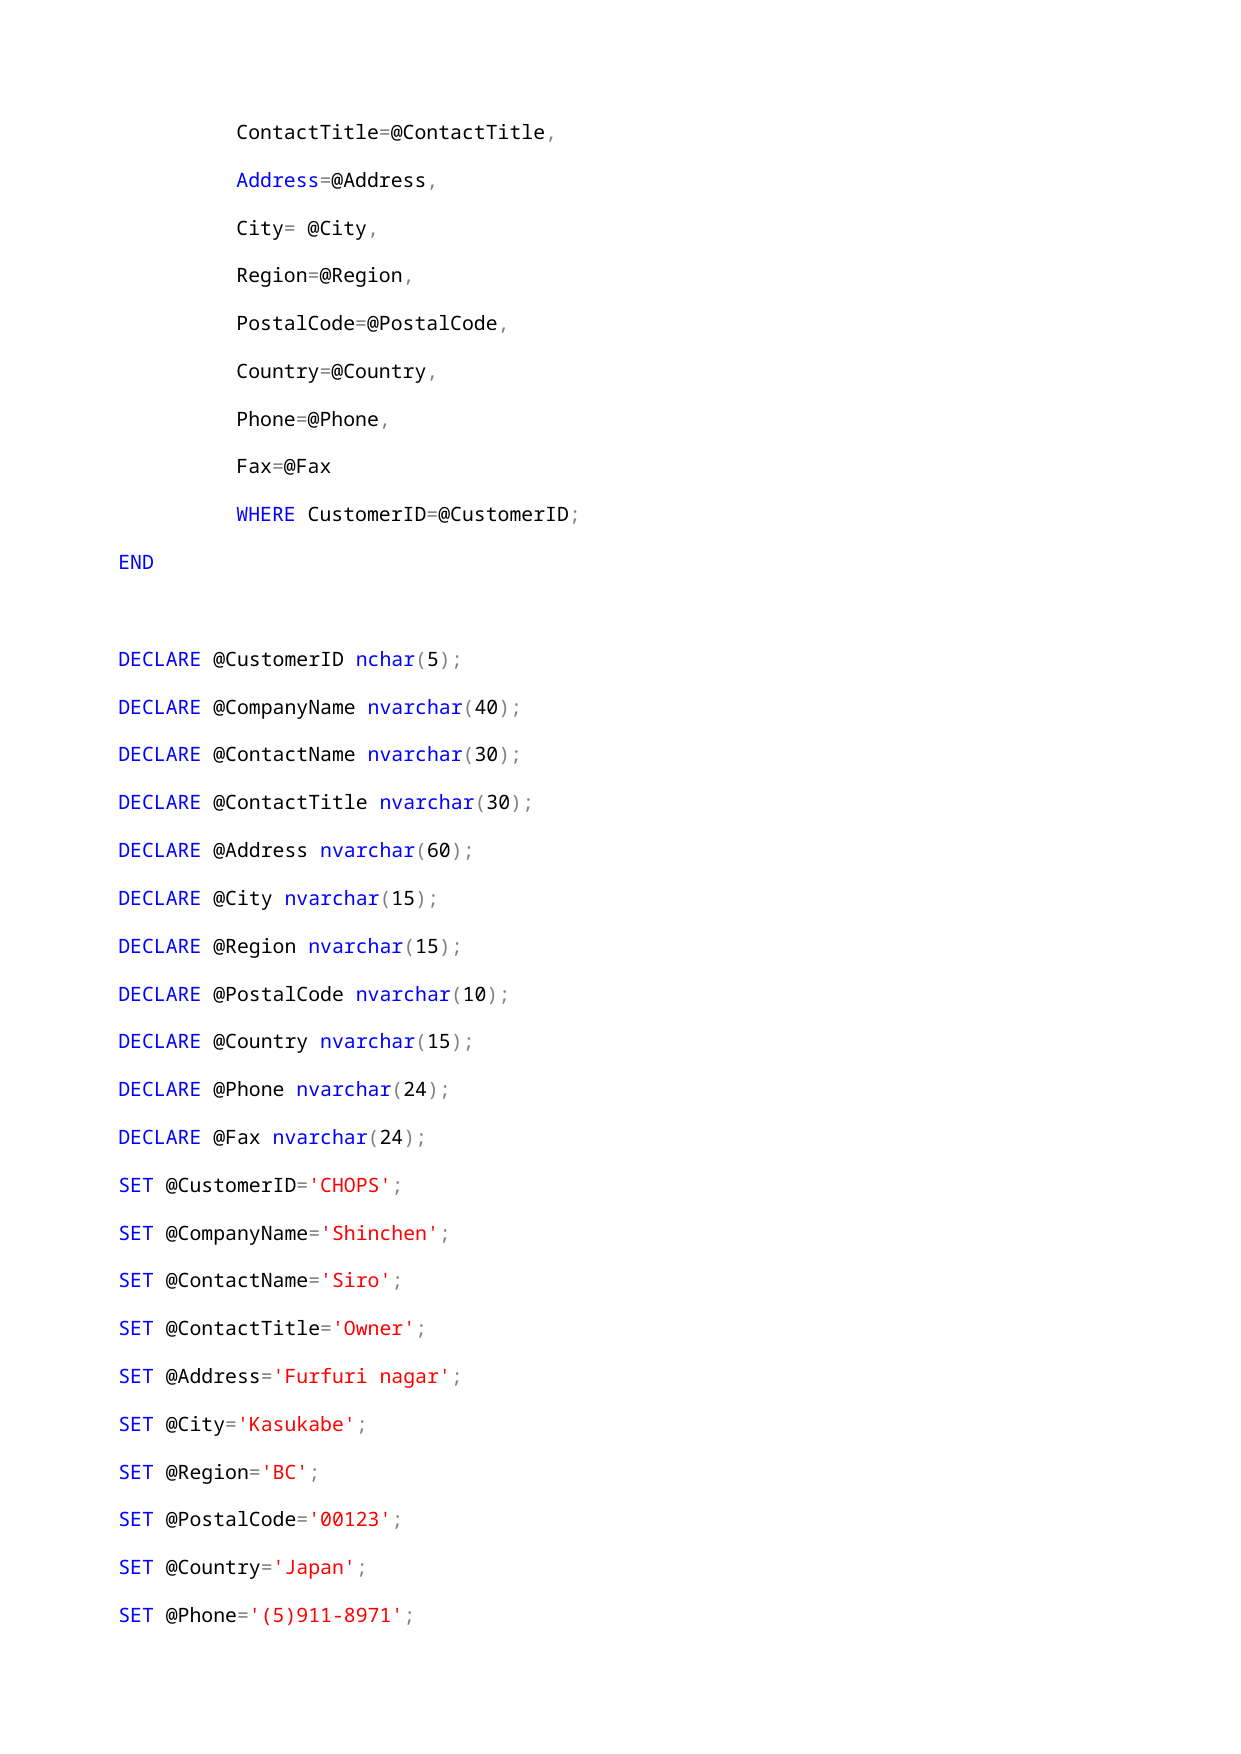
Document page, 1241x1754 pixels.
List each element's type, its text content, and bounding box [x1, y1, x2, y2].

text City= @City, [118, 214, 1122, 241]
text WHERE CustomerID=@CustomerID; [118, 501, 1122, 528]
text Address=@Address, [118, 166, 1122, 193]
text SET @City='Kasukabe'; [118, 1410, 1122, 1437]
text Phone=@Phone, [118, 405, 1122, 432]
text DECLARE @ContactTitle nvarchar(30); [118, 788, 1122, 816]
text DECLARE @Region nvarchar(15); [118, 932, 1122, 959]
text DECLARE @Phone nvarchar(24); [118, 1075, 1122, 1102]
text DECLARE @City nvarchar(15); [118, 884, 1122, 911]
text DECLARE @Address nvarchar(60); [118, 836, 1122, 863]
text SET @Address='Furfuri nagar'; [118, 1362, 1122, 1389]
text SET @Phone='(5)911-8971'; [118, 1601, 1122, 1628]
text SET @ContactName='Siro'; [118, 1267, 1122, 1294]
text DECLARE @CompanyName nvarchar(40); [118, 693, 1122, 720]
text SET @CompanyName='Shinchen'; [118, 1219, 1122, 1246]
text Fax=@Fax [118, 453, 1122, 480]
text Region=@Region, [118, 262, 1122, 288]
text DECLARE @Country nvarchar(15); [118, 1028, 1122, 1054]
text END [118, 548, 1122, 575]
text DECLARE @PostalCode nvarchar(10); [118, 980, 1122, 1007]
text SET @PostalCode='00123'; [118, 1506, 1122, 1533]
text SET @CustomerID='CHOPS'; [118, 1171, 1122, 1198]
text SET @Region='BC'; [118, 1458, 1122, 1485]
text DECLARE @Fax nvarchar(24); [118, 1123, 1122, 1150]
text DECLARE @CustomerID nchar(5); [118, 645, 1122, 672]
text SET @ContactTitle='Owner'; [118, 1314, 1122, 1341]
text SET @Country='Japan'; [118, 1553, 1122, 1581]
text DECLARE @ContactName nvarchar(30); [118, 741, 1122, 768]
text ContactTitle=@ContactTitle, [118, 118, 1122, 145]
text Country=@Country, [118, 357, 1122, 384]
text PostalCode=@PostalCode, [118, 309, 1122, 336]
